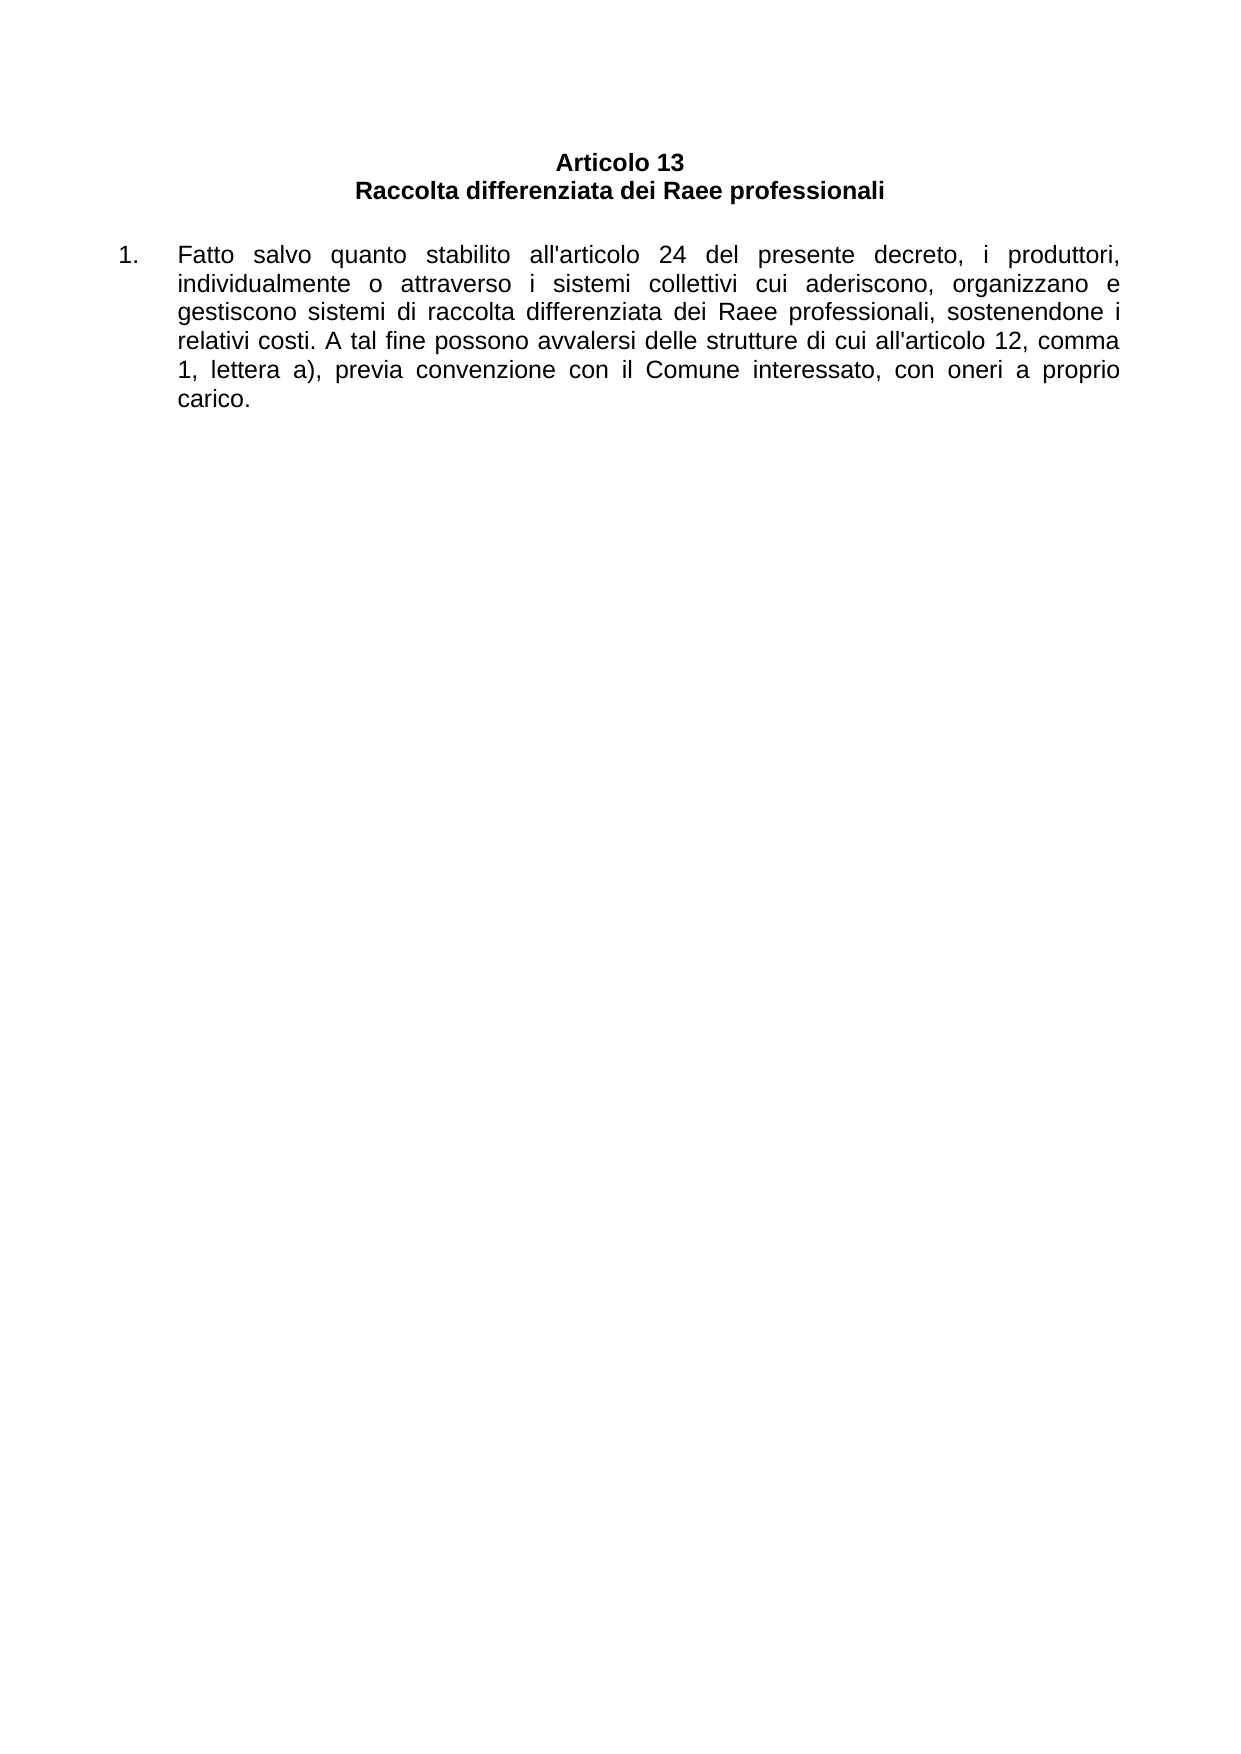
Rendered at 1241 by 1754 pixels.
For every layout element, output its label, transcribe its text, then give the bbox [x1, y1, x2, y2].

text 1. Fatto salvo quanto stabilito all'articolo 24 del presente decreto, i produttori, individualmente o attraverso i sistemi collettivi cui aderiscono, organizzano e gestiscono sistemi di raccolta differenziata dei Raee professionali, sostenendone i relativi costi. A tal fine possono avvalersi delle strutture di cui all'articolo 12, comma 1, lettera a), previa convenzione con il Comune interessato, con oneri a proprio carico. [118, 240, 1122, 412]
subtitle Articolo 13 Raccolta differenziata dei Raee professionali [118, 148, 1122, 205]
